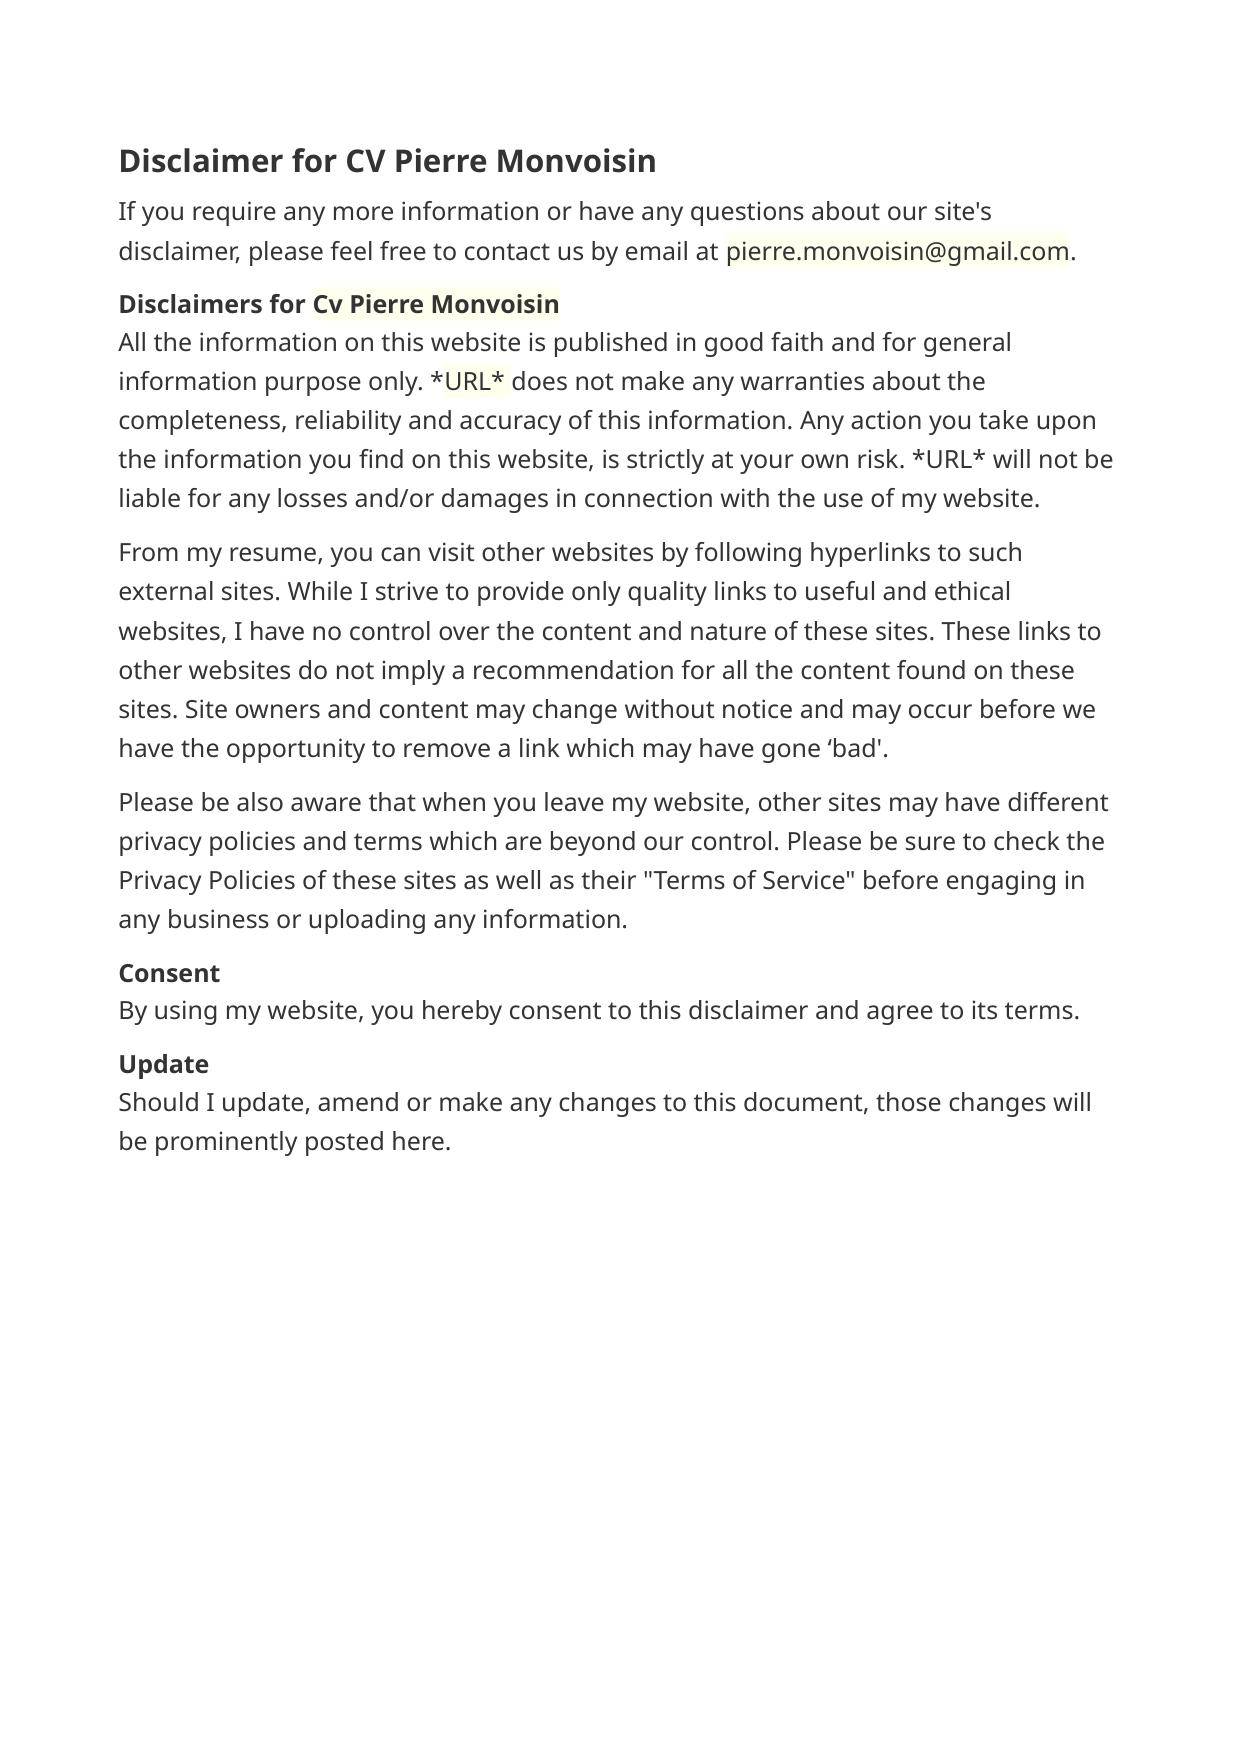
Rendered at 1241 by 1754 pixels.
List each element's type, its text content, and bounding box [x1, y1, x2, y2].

text If you require any more information or have any questions about our site's disclaimer, please feel free to contact us by email at pierre.monvoisin@gmail.com. [118, 194, 1122, 267]
subtitle Disclaimer for CV Pierre Monvoisin [118, 139, 1122, 182]
subtitle Update [118, 1047, 1122, 1081]
text From my resume, you can visit other websites by following hyperlinks to such external sites. While I strive to provide only quality links to useful and ethical websites, I have no control over the content and nature of these sites. These links to other websites do not imply a recommendation for all the content found on these sites. Site owners and content may change without notice and may occur before we have the opportunity to remove a link which may have gone ‘bad'. [118, 535, 1122, 765]
text Should I update, amend or make any changes to this document, those changes will be prominently posted here. [118, 1084, 1122, 1157]
text By using my website, you hereby consent to this disclaimer and agree to its terms. [118, 993, 1122, 1027]
text Please be also aware that when you leave my website, other sites may have different privacy policies and terms which are beyond our control. Please be sure to check the Privacy Policies of these sites as well as their "Terms of Service" before engaging in any business or uploading any information. [118, 784, 1122, 936]
text All the information on this website is published in good faith and for general information purpose only. *URL* does not make any warranties about the completeness, reliability and accuracy of this information. Any action you take upon the information you find on this website, is strictly at your own risk. *URL* will not be liable for any losses and/or damages in connection with the use of my website. [118, 324, 1122, 515]
subtitle Disclaimers for Cv Pierre Monvoisin [118, 287, 1122, 321]
subtitle Consent [118, 956, 1122, 990]
